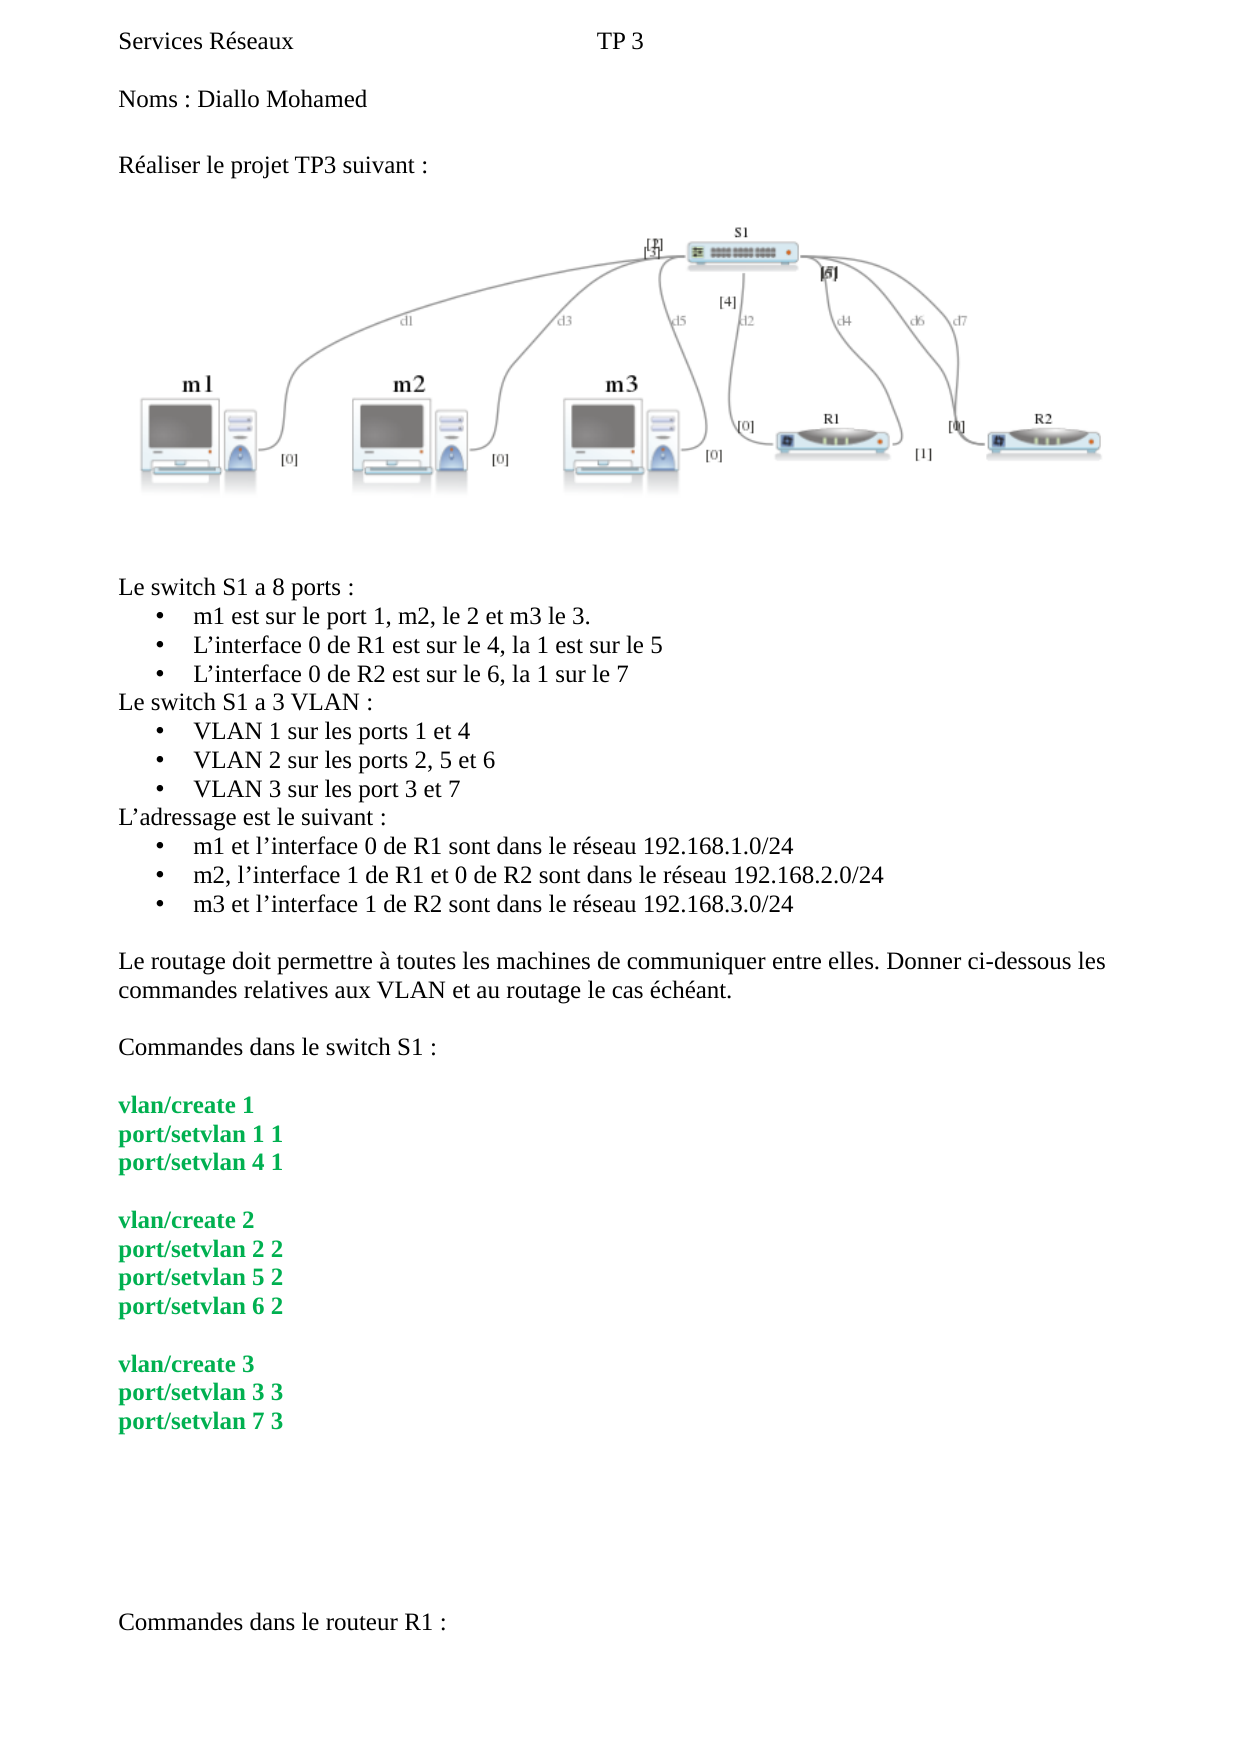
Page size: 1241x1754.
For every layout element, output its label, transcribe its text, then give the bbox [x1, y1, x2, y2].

text vlan/create 3 [118, 1349, 1122, 1377]
list L’interface 0 de R1 est sur le 4, la 1 est sur le 5 [156, 630, 1122, 659]
text Le routage doit permettre à toutes les machines de communiquer entre elles. Donner ci-dessous les commandes relatives aux VLAN et au routage le cas échéant. [118, 946, 1122, 1004]
text Réaliser le projet TP3 suivant : [118, 150, 1122, 179]
list VLAN 1 sur les ports 1 et 4 [156, 716, 1122, 745]
text port/setvlan 6 2 [118, 1291, 1122, 1320]
list m3 et l’interface 1 de R2 sont dans le réseau 192.168.3.0/24 [156, 889, 1122, 917]
text port/setvlan 5 2 [118, 1262, 1122, 1291]
text vlan/create 1 [118, 1090, 1122, 1119]
text vlan/create 2 [118, 1205, 1122, 1234]
text L’adressage est le suivant : [118, 802, 1122, 831]
text port/setvlan 1 1 [118, 1119, 1122, 1147]
text Le switch S1 a 3 VLAN : [118, 687, 1122, 716]
text port/setvlan 3 3 [118, 1377, 1122, 1406]
list VLAN 3 sur les port 3 et 7 [156, 774, 1122, 802]
text port/setvlan 7 3 [118, 1406, 1122, 1435]
text Commandes dans le routeur R1 : [118, 1607, 1122, 1636]
text port/setvlan 2 2 [118, 1234, 1122, 1262]
list VLAN 2 sur les ports 2, 5 et 6 [156, 745, 1122, 774]
list m2, l’interface 1 de R1 et 0 de R2 sont dans le réseau 192.168.2.0/24 [156, 860, 1122, 889]
list L’interface 0 de R2 est sur le 6, la 1 sur le 7 [156, 659, 1122, 687]
list m1 est sur le port 1, m2, le 2 et m3 le 3. [156, 601, 1122, 630]
text port/setvlan 4 1 [118, 1147, 1122, 1176]
text Commandes dans le switch S1 : [118, 1032, 1122, 1061]
text Le switch S1 a 8 ports : [118, 572, 1122, 601]
list m1 et l’interface 0 de R1 sont dans le réseau 192.168.1.0/24 [156, 831, 1122, 860]
